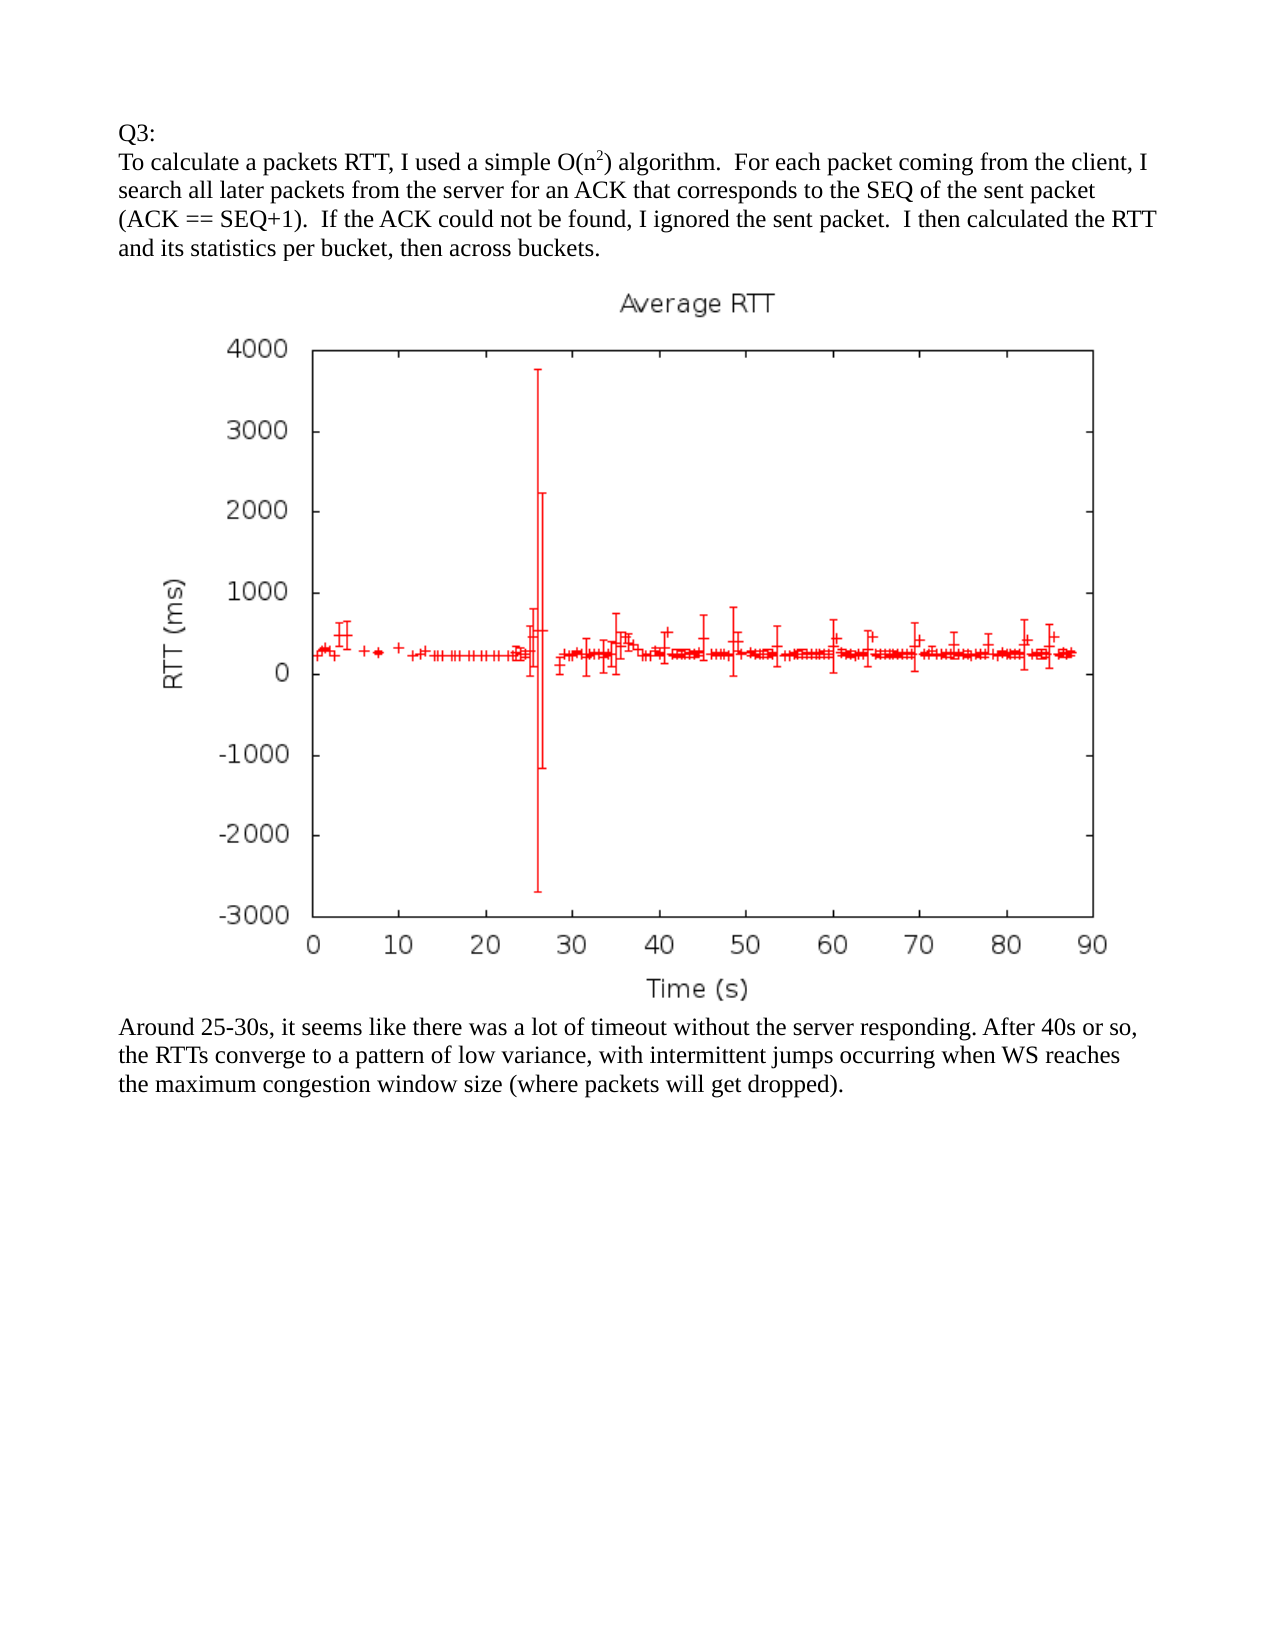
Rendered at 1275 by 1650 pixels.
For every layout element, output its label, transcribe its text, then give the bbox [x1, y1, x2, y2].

text To calculate a packets RTT, I used a simple O(n2) algorithm. For each packet coming from the client, I search all later packets from the server for an ACK that corresponds to the SEQ of the sent packet (ACK == SEQ+1). If the ACK could not be found, I ignored the sent packet. I then calculated the RTT and its statistics per bucket, then across buckets. [118, 147, 1157, 262]
picture [137, 261, 1138, 1012]
text Q3: [118, 118, 1157, 147]
text Around 25-30s, it seems like there was a lot of timeout without the server responding. After 40s or so, the RTTs converge to a pattern of low variance, with intermittent jumps occurring when WS reaches the maximum congestion window size (where packets will get dropped). [118, 900, 1157, 1098]
